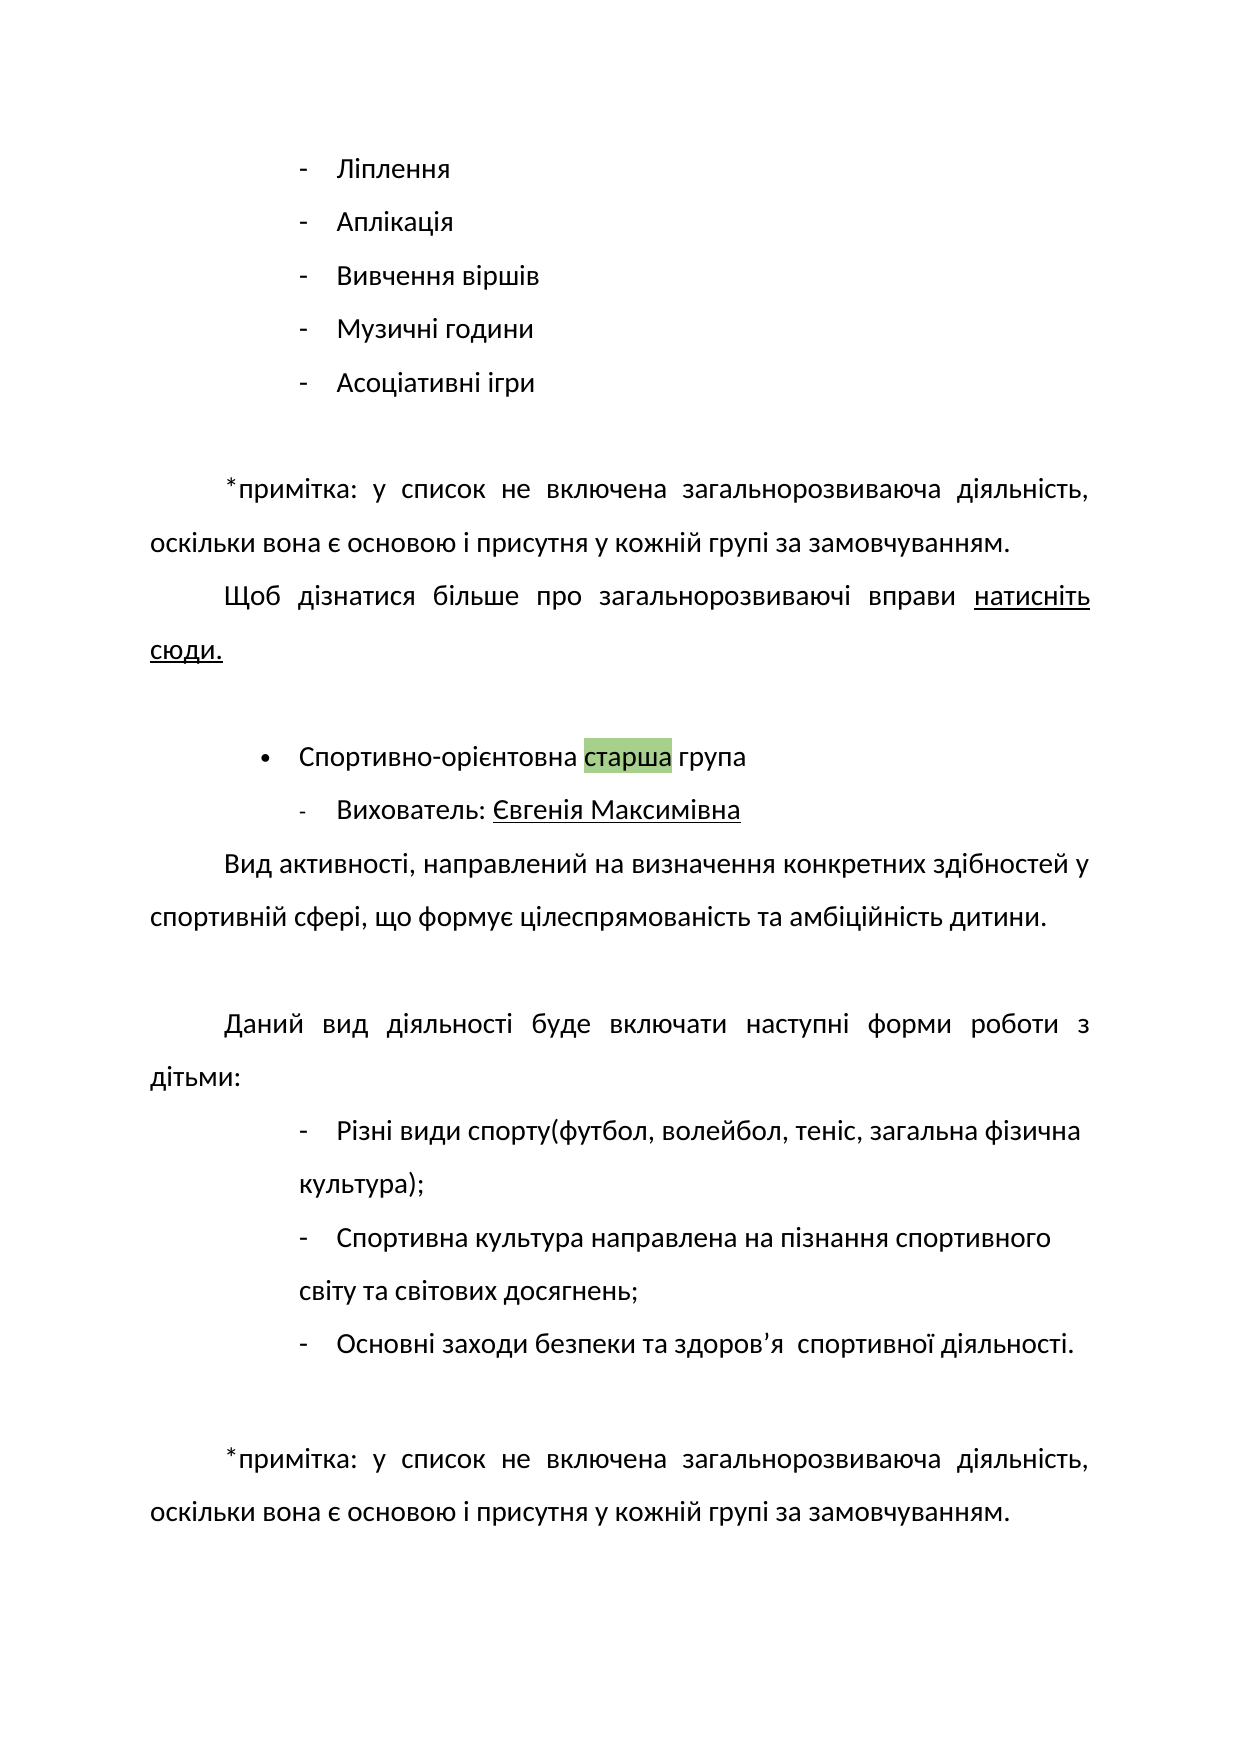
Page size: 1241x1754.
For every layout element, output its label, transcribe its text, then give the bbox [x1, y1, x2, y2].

list Основні заходи безпеки та здоров’я спортивної діяльності. [299, 1326, 1090, 1361]
list Асоціативні ігри [299, 364, 1090, 399]
text *примітка: у список не включена загальнорозвиваюча діяльність, оскільки вона є основою і присутня у кожній групі за замовчуванням. [150, 471, 1090, 560]
list Спортивна культура направлена на пізнання спортивного [299, 1219, 1090, 1254]
text Даний вид діяльності буде включати наступні форми роботи з дітьми: [150, 1005, 1090, 1094]
text Вид активності, направлений на визначення конкретних здібностей у спортивній сфері, що формує цілеспрямованість та амбіційність дитини. [150, 845, 1090, 934]
text *примітка: у список не включена загальнорозвиваюча діяльність, оскільки вона є основою і присутня у кожній групі за замовчуванням. [150, 1440, 1090, 1529]
text Щоб дізнатися більше про загальнорозвиваючі вправи натисніть сюди. [150, 577, 1090, 667]
list Вивчення віршів [299, 257, 1090, 292]
list Музичні години [299, 310, 1090, 346]
list Аплікація [299, 203, 1090, 239]
list Ліплення [299, 150, 1090, 186]
list Різні види спорту(футбол, волейбол, теніс, загальна фізична [299, 1112, 1090, 1147]
text світу та світових досягнень; [299, 1272, 1090, 1308]
list Вихователь: Євгенія Максимівна [299, 791, 1090, 827]
list Спортивно-орієнтовна старша група [261, 738, 1090, 773]
text культура); [299, 1165, 1090, 1201]
